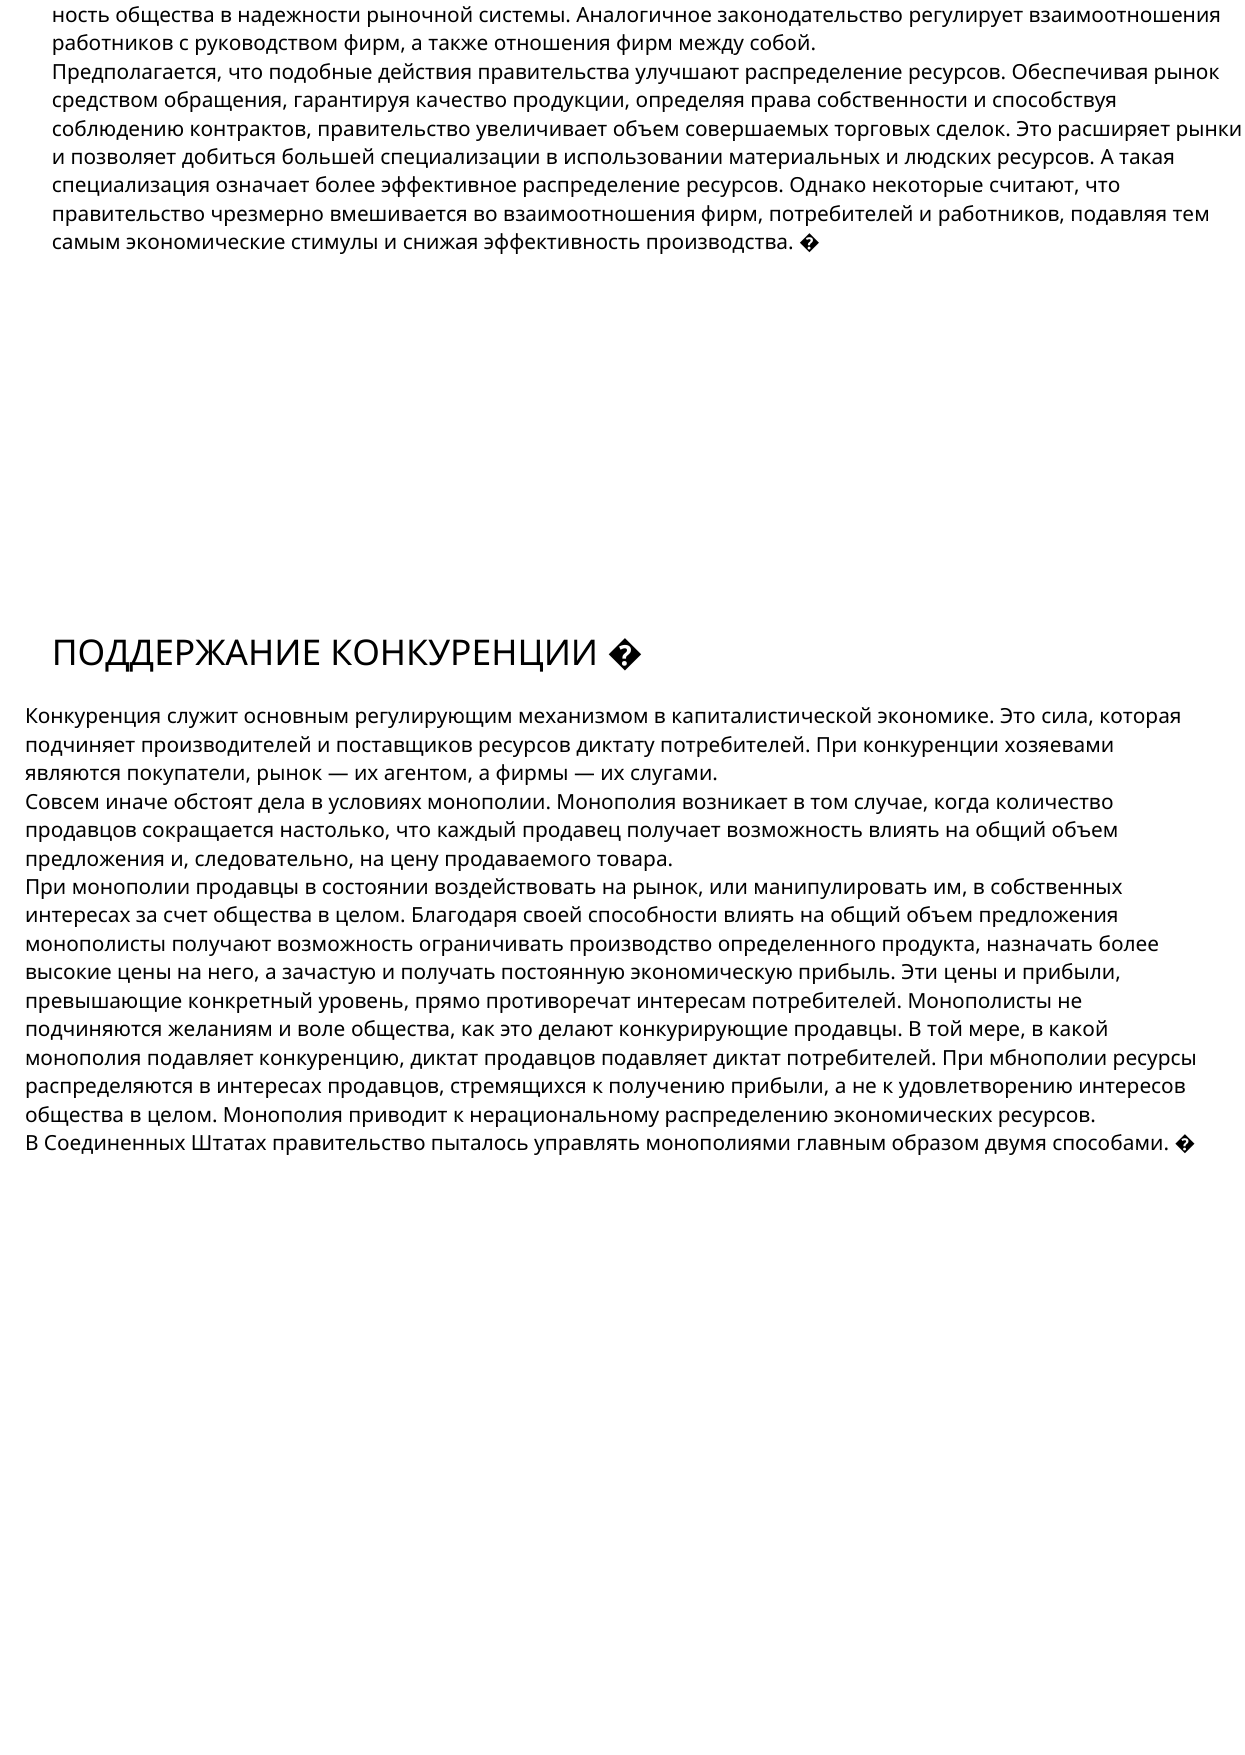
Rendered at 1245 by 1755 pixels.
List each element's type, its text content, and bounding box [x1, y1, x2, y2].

text ПОДДЕРЖАНИЕ КОНКУРЕНЦИИ � [52, 627, 1019, 672]
text В Соединенных Штатах правительство пыталось управлять монополиями главным образом двумя способами. � [25, 1128, 1216, 1157]
text При монополии продавцы в состоянии воздействовать на рынок, или манипулировать им, в собственных интересах за счет общества в целом. Благодаря своей способности влиять на общий объем предложения монополисты получают возможность ограничивать производство определенного продукта, назначать более высокие цены на него, а зачастую и получать постоянную экономическую прибыль. Эти цены и прибыли, превышающие конкретный уровень, прямо противоречат интересам потребителей. Монополисты не подчиняются желаниям и воле общества, как это делают конкурирующие продавцы. В той мере, в какой монополия подавляет конкуренцию, диктат продавцов подавляет диктат потребителей. При мбнополии ресурсы распределяются в интересах продавцов, стремящихся к получению прибыли, а не к удовлетворению интересов общества в целом. Монополия приводит к нерациональному распределению экономических ресурсов. [25, 872, 1216, 1128]
text Совсем иначе обстоят дела в условиях монополии. Монополия возникает в том случае, когда количество продавцов сокращается настолько, что каждый продавец получает возможность влиять на общий объем предложения и, следовательно, на цену продаваемого товара. [25, 787, 1216, 872]
picture [1240, 701, 1245, 1755]
text Предполагается, что подобные действия правительства улучшают распределение ресурсов. Обеспечивая рынок средством обращения, гарантируя качество продукции, определяя права собственности и способствуя соблюдению контрактов, правительство увеличивает объем совершаемых торговых сделок. Это расширяет рынки и позволяет добиться большей специализации в использовании материальных и людских ресурсов. А такая специализация означает более эффективное распределение ресурсов. Однако некоторые считают, что правительство чрезмерно вмешивается во взаимоотношения фирм, потребителей и работников, подавляя тем самым экономические стимулы и снижая эффективность производства. � [52, 57, 1245, 256]
text ность общества в надежности рыночной системы. Аналогичное законодательство регулирует взаимоотношения работников с руководством фирм, а также отношения фирм между собой. [52, 0, 1245, 57]
text Конкуренция служит основным регулирующим механизмом в капиталистической экономике. Это сила, которая подчиняет производителей и поставщиков ресурсов диктату потребителей. При конкуренции хозяевами являются покупатели, рынок — их агентом, а фирмы — их слугами. [25, 702, 1216, 787]
